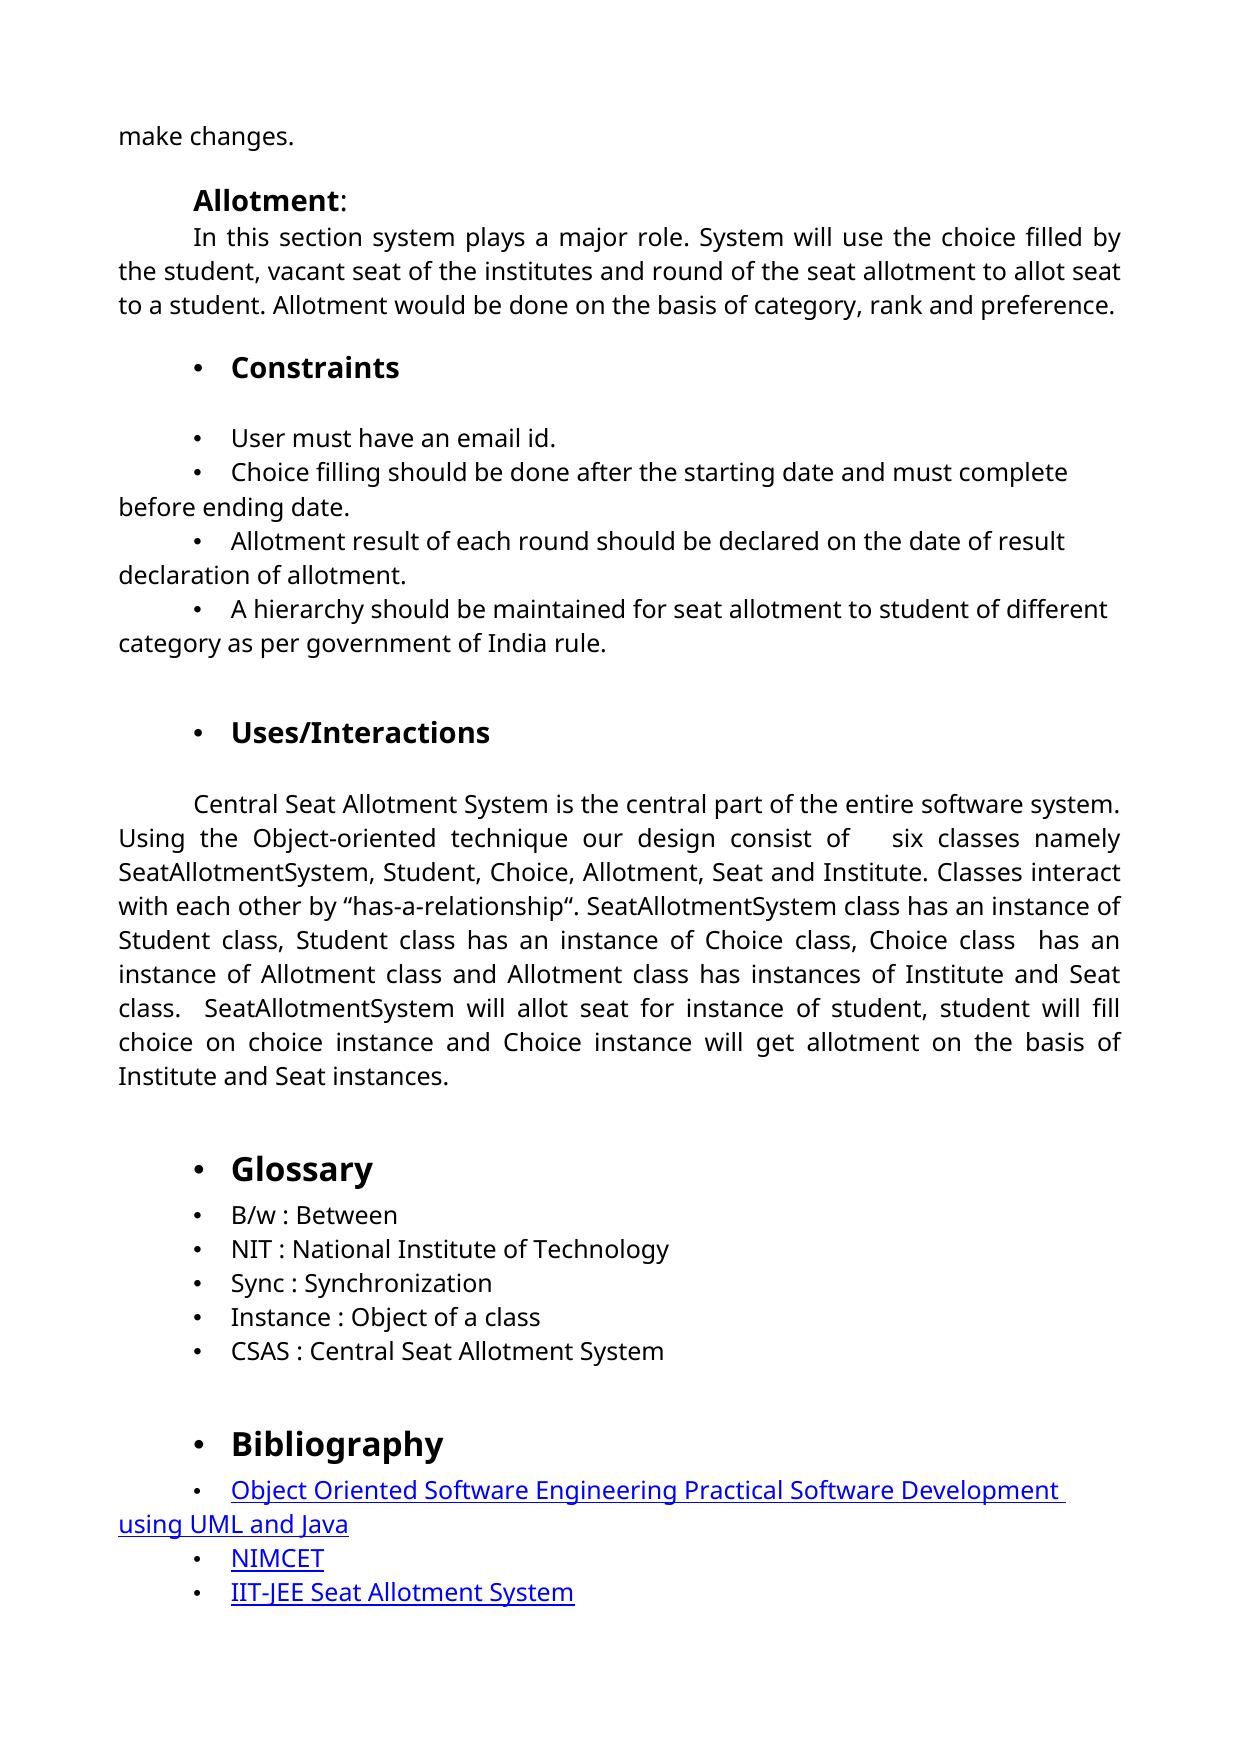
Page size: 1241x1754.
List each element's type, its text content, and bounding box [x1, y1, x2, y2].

list IIT-JEE Seat Allotment System [81, 1575, 1122, 1609]
text make changes. [118, 118, 1122, 152]
list Object Oriented Software Engineering Practical Software Development using UML and Java [81, 1473, 1122, 1541]
text Central Seat Allotment System is the central part of the entire software system. Using the Object-oriented technique our design consist of six classes namely SeatAllotmentSystem, Student, Choice, Allotment, Seat and Institute. Classes interact with each other by “has-a-relationship“. SeatAllotmentSystem class has an instance of Student class, Student class has an instance of Choice class, Choice class has an instance of Allotment class and Allotment class has instances of Institute and Seat class. SeatAllotmentSystem will allot seat for instance of student, student will fill choice on choice instance and Choice instance will get allotment on the basis of Institute and Seat instances. [118, 786, 1122, 1093]
list Instance : Object of a class [81, 1300, 1122, 1334]
list Uses/Interactions [81, 712, 1122, 752]
list Sync : Synchronization [81, 1266, 1122, 1300]
list Allotment result of each round should be declared on the date of result declaration of allotment. [81, 523, 1122, 591]
list B/w : Between [81, 1198, 1122, 1232]
list Bibliography [81, 1421, 1122, 1466]
list Choice filling should be done after the starting date and must complete before ending date. [81, 455, 1122, 523]
list NIT : National Institute of Technology [81, 1232, 1122, 1266]
list Constraints [81, 347, 1122, 387]
list NIMCET [81, 1541, 1122, 1575]
list CSAS : Central Seat Allotment System [81, 1334, 1122, 1368]
text Allotment: [118, 180, 1122, 220]
list Glossary [81, 1146, 1122, 1191]
list A hierarchy should be maintained for seat allotment to student of different category as per government of India rule. [81, 591, 1122, 659]
text In this section system plays a major role. System will use the choice filled by the student, vacant seat of the institutes and round of the seat allotment to allot seat to a student. Allotment would be done on the basis of category, rank and preference. [118, 220, 1122, 322]
list User must have an email id. [81, 421, 1122, 455]
